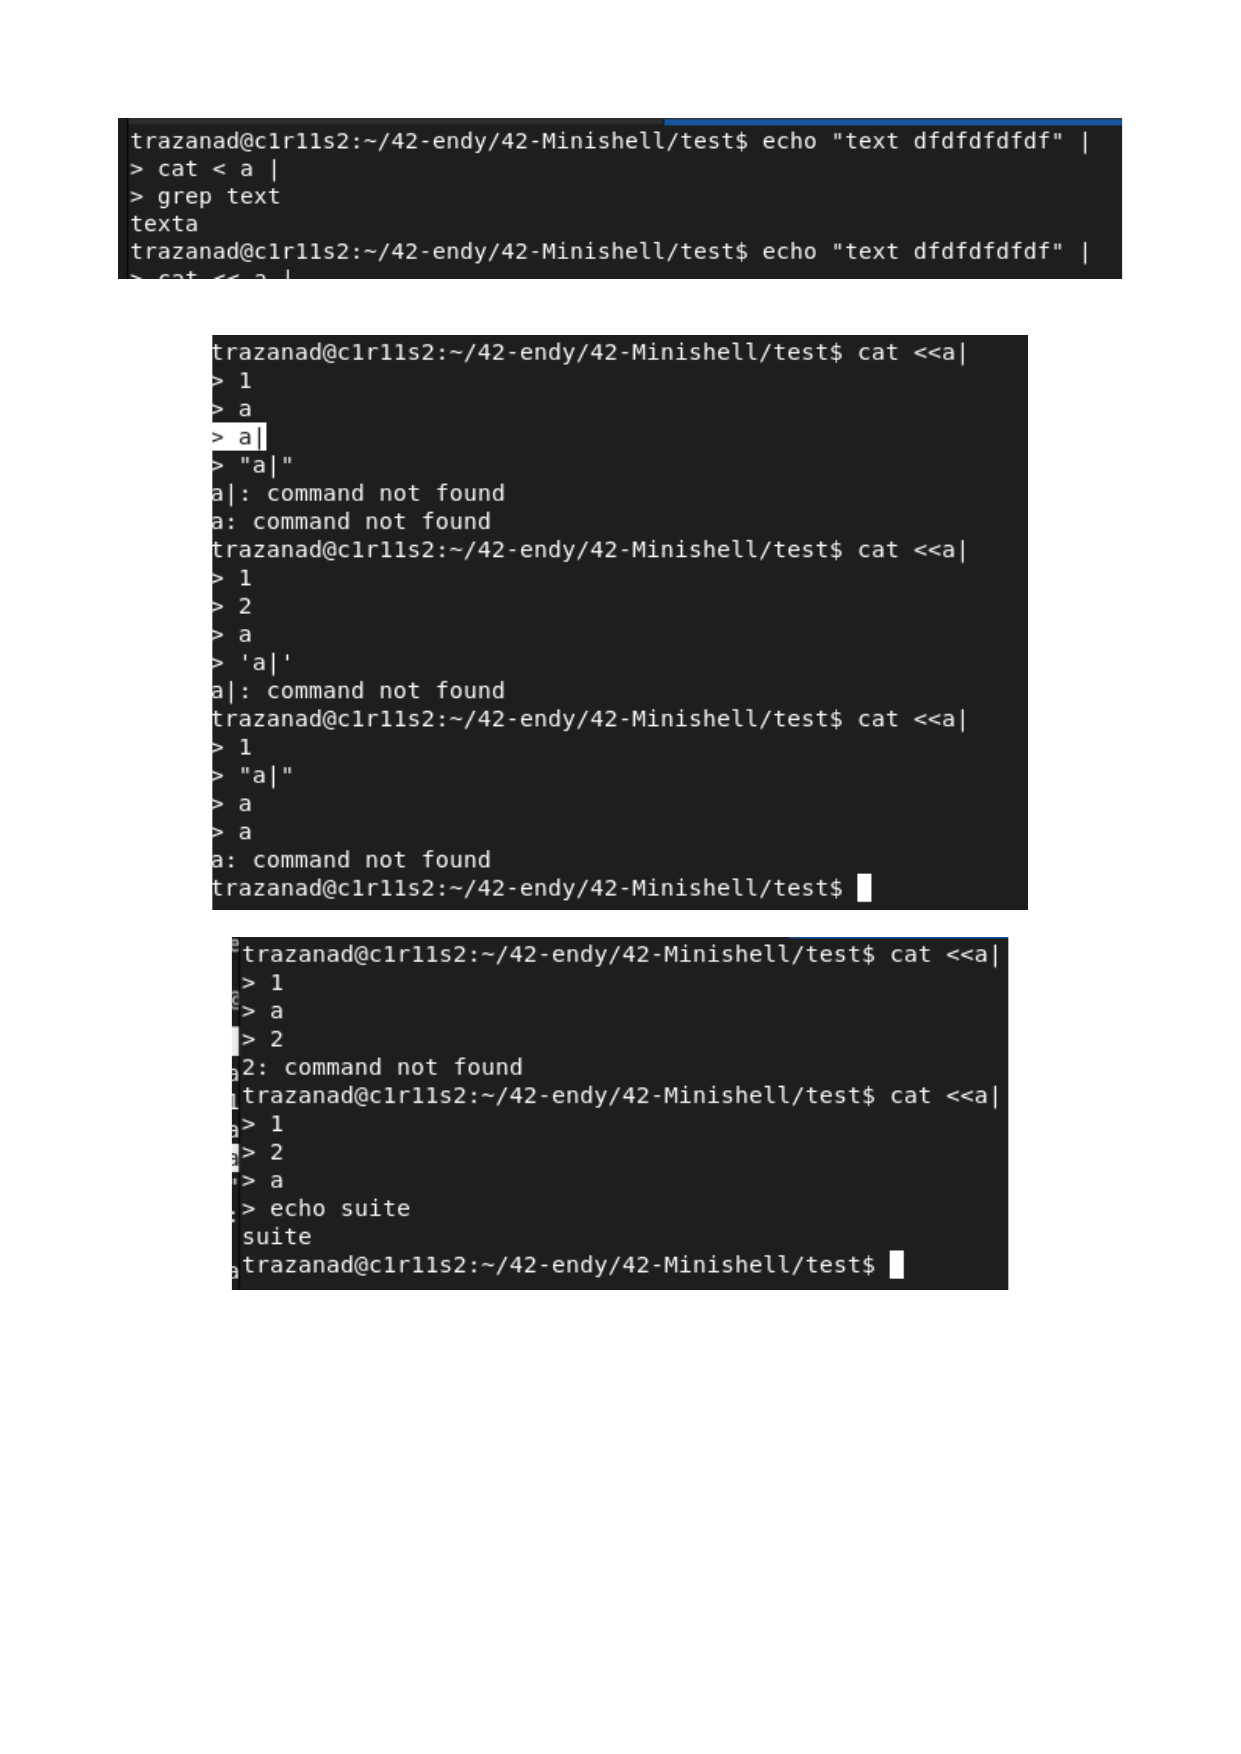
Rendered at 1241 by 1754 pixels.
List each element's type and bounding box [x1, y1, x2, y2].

picture [118, 118, 1123, 279]
picture [212, 335, 1028, 910]
picture [231, 937, 1009, 1290]
